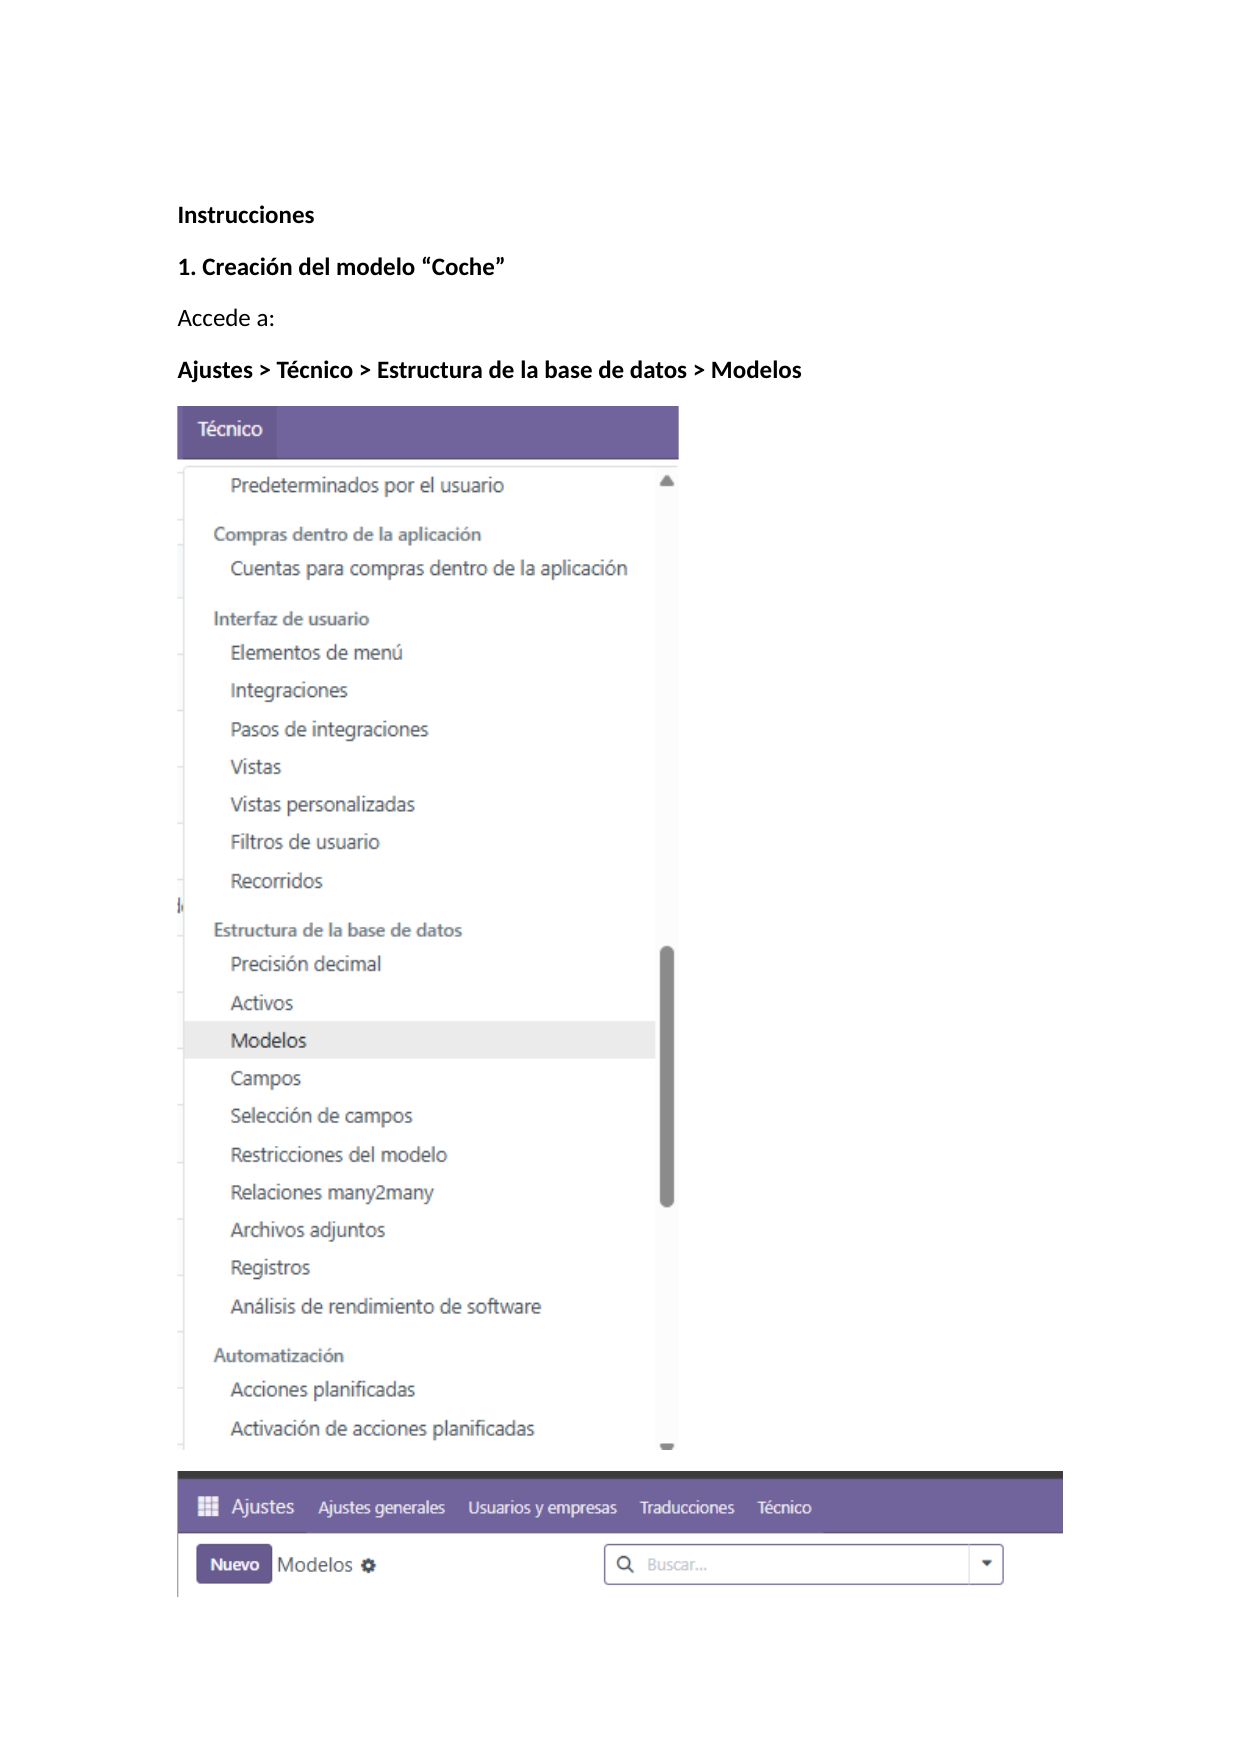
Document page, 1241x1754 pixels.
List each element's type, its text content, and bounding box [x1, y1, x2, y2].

text Accede a: [177, 303, 1063, 333]
text Ajustes > Técnico > Estructura de la base de datos > Modelos [177, 354, 1063, 385]
text Instrucciones [177, 199, 1063, 230]
text 1. Creación del modelo “Coche” [177, 251, 1063, 281]
